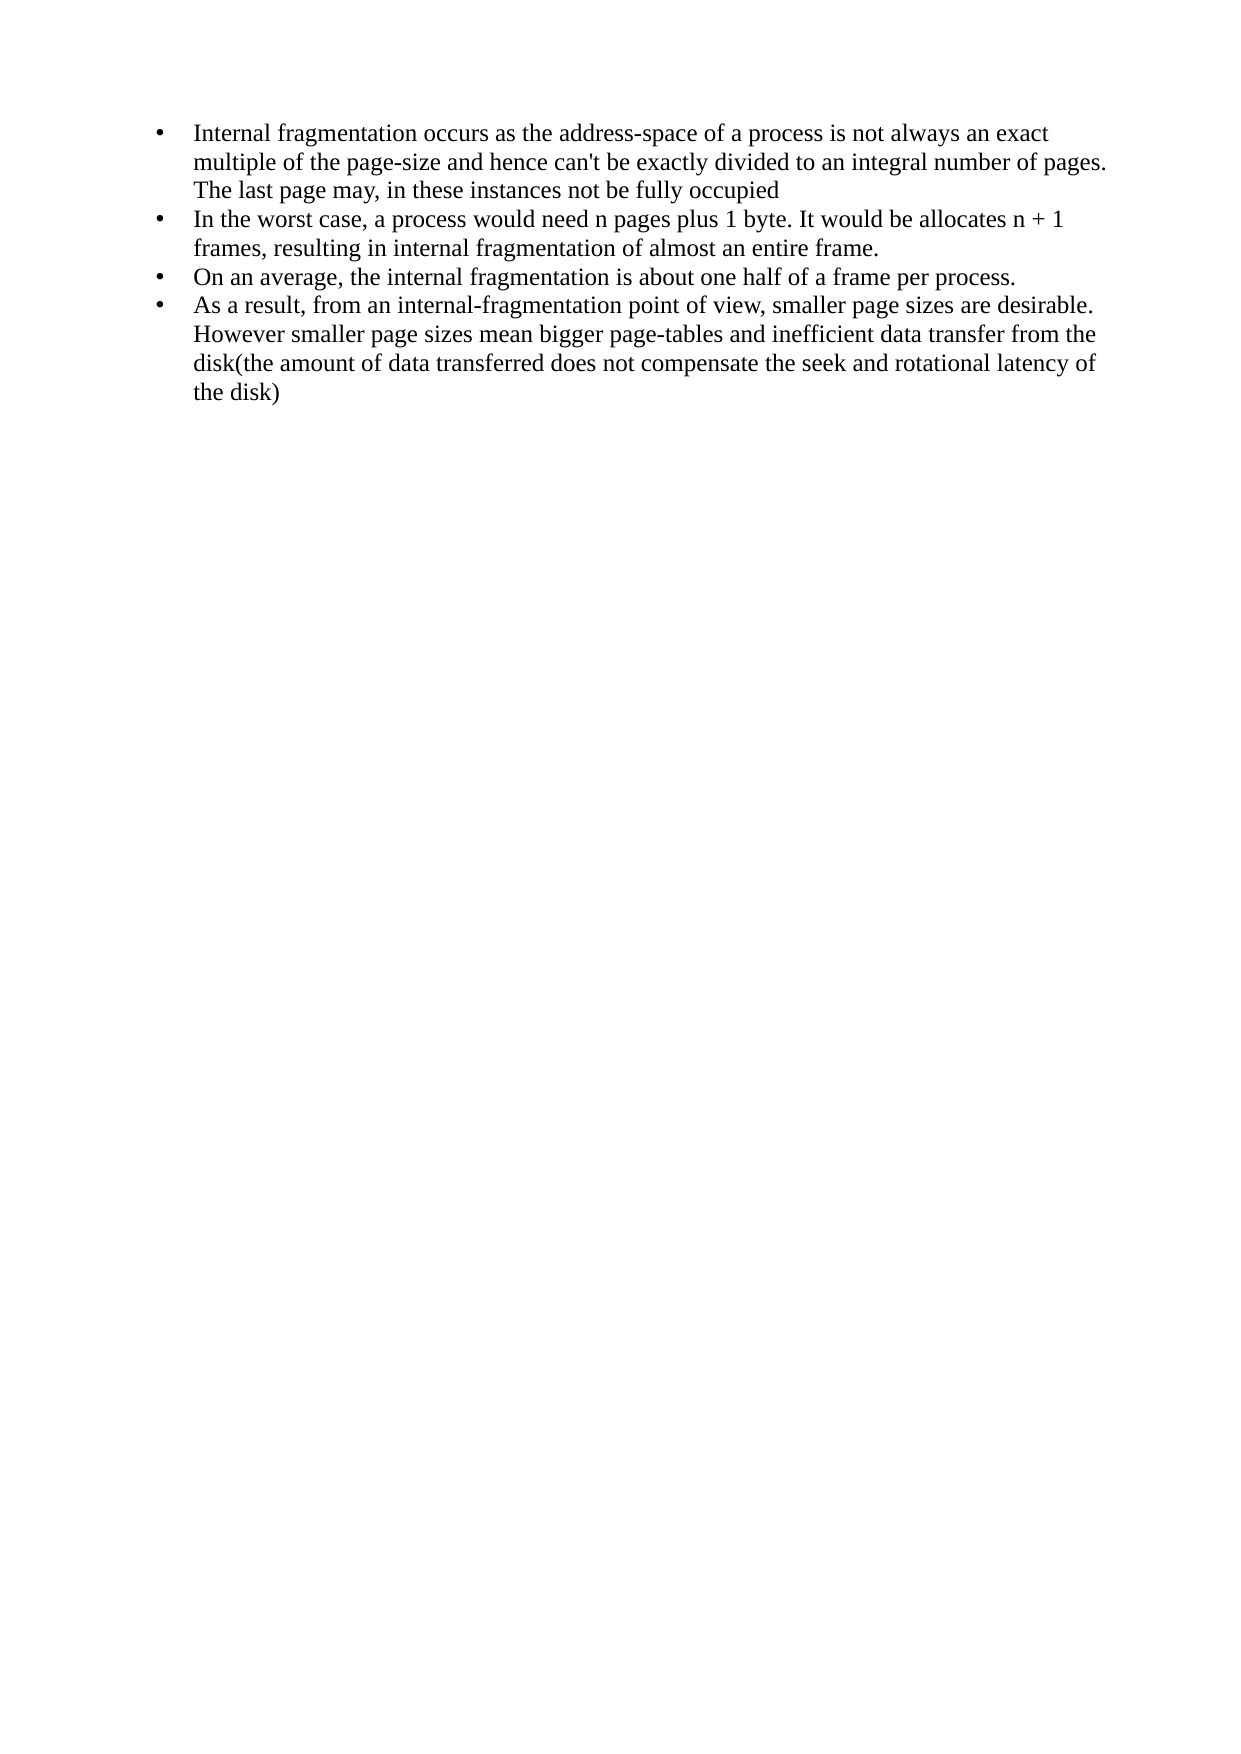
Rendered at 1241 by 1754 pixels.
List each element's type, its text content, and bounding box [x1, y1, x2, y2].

list On an average, the internal fragmentation is about one half of a frame per process. [156, 262, 1122, 291]
list As a result, from an internal-fragmentation point of view, smaller page sizes are desirable. However smaller page sizes mean bigger page-tables and inefficient data transfer from the disk(the amount of data transferred does not compensate the seek and rotational latency of the disk) [156, 291, 1122, 406]
list Internal fragmentation occurs as the address-space of a process is not always an exact multiple of the page-size and hence can't be exactly divided to an integral number of pages. The last page may, in these instances not be fully occupied [156, 118, 1122, 204]
list In the worst case, a process would need n pages plus 1 byte. It would be allocates n + 1 frames, resulting in internal fragmentation of almost an entire frame. [156, 204, 1122, 262]
